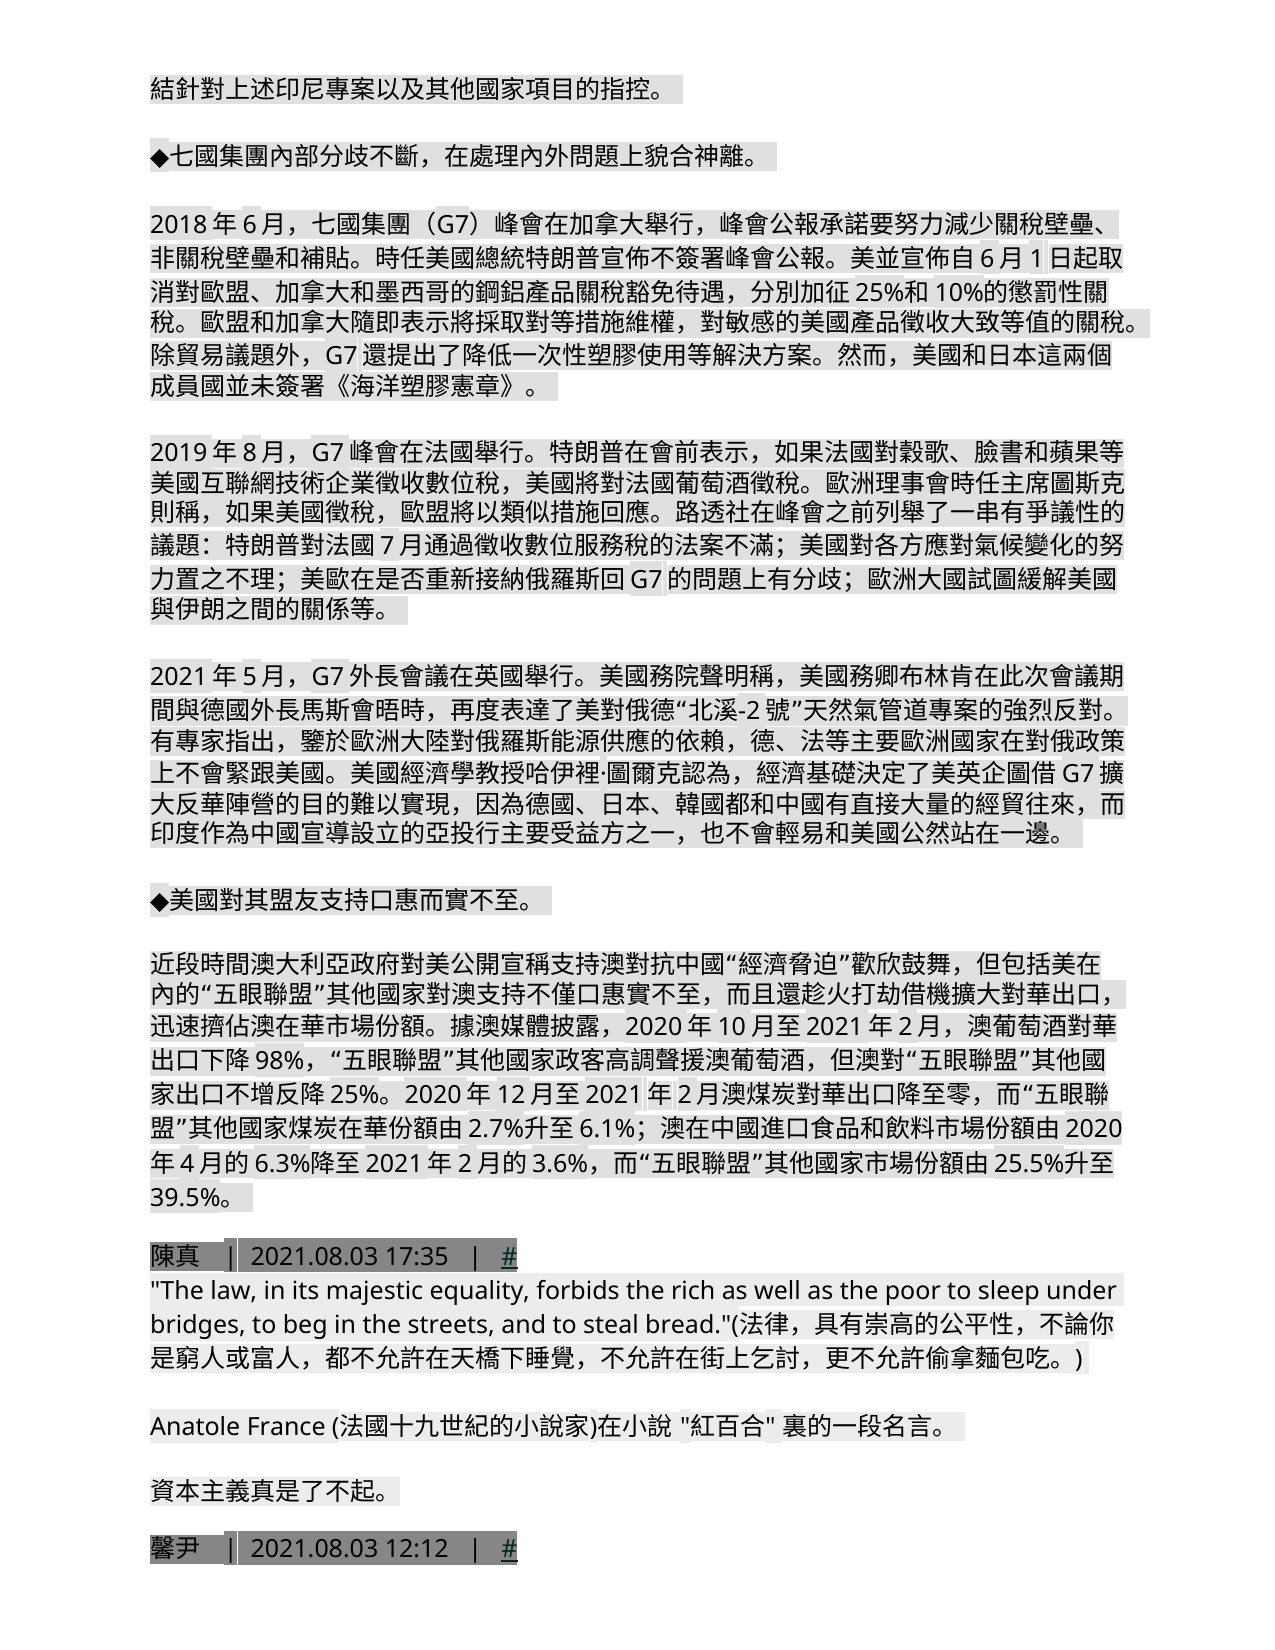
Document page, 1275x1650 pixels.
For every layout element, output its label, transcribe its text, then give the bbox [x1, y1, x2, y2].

text 新華社刊發長文：美國同盟體系“七宗罪” 責任編輯：張菁娟 來源：新華社 2021-08-04 07:52:55 美國同盟體系“七宗罪” 前言 “我們真正的政策，乃是避免與外部世界的任何部分建立永久同盟。”1796年9月，美國首任總統華盛頓在告別演說中這樣告誡美國人。兩個世紀過去，美國卻早已將其“國父”的勸訓拋在腦後。 長期以來，美國同盟體系固守冷戰思維，迷信零和博弈，為一己私利踐踏公理正義、挑起衝突戰禍、實行單邊制裁、收割世界紅利，對以聯合國為核心的國際體系和以國際法為基礎的國際秩序造成嚴重威脅和破壞。美國新政府上臺以來，重新加強對同盟體系的掌控，表面上打著重回多邊主義旗號，實質上是要搞“小圈子”和集團政治，以意識形態站隊、陣營之間選邊來割裂世界，企圖拉幫結夥對中國實施戰略遏制打壓，以集體之名行單邊之實，是不折不扣的偽多邊主義。 美國同盟體系違背歷史潮流，看似耀武揚威、前呼後擁，實則色厲內荏、人心漸失，其暴力、掠奪、侵權、破壞、撒謊、包庇、內訌罪行日益現形，正在一步步墮向“黑幫化”的深淵。特將美國同盟體系“七宗罪”昭告天下，讓霸權主義和強權政治無處遁形，讓和平和正義的陽光照亮世界。 第一宗罪：暴力 自1776年7月4日獨立以來，美國在其240多年歷史中，沒有參與戰爭的時間不足20年。據不完全統計，自1945年二戰結束至2001年，世界上153個地區發生的248次武裝衝突中，由美髮起的為201場，約占81%。其中包括13場海外戰爭，大多有盟國參與。在美國及其盟友的炮火和屠刀下，不計其數的百姓流離失所乃至失去性命，地區國家經濟與社會發展大幅受挫，不少國家至今仍陷於水深火熱之中。 二戰後美國及其盟友發動的戰爭主要包括： ◆朝鮮戰爭。自1950年6月起，美國糾集十幾個國家組成所謂“聯合國軍”武裝干涉朝鮮半島南北雙方之間爆發的內戰。這場戰爭導致300多萬平民死亡，約300萬人成為難民。戰爭期間，美軍在朝鮮北部地方和中國東北部分地區秘密實施細菌戰，以飛機布撒大量帶有鼠疫桿菌、霍亂弧菌、傷寒桿菌等病菌的昆蟲、老鼠、兔子等媒介物，給中朝軍民造成巨大傷害。 ◆越南戰爭。1955至1975年的越南戰爭堪稱二戰後延續時間最長、最殘酷的一場戰爭，造成200萬平民死亡，300多萬難民流離失所。美軍在越投放約2000萬加侖的落葉劑（橙劑），導致40萬越南人死亡、200萬越南人罹患癌症或其他疾病。美軍還在越留下約35萬噸可爆炸的炸彈和地雷，估計仍需300年才能完全清除。 ◆科索沃戰爭。1999年，以美為首的北約軍隊打著“避免人道主義災難”旗號，公然繞過聯合國安理會，對南斯拉夫聯盟共和國進行78天持續轟炸，造成8000多無辜平民傷亡，近100萬人流離失所，200多萬人失去生活來源。北約軍隊大量摧毀南基礎設施，甚至轟炸了中國駐南聯盟大使館。塞爾維亞經濟學家估計，北約對南聯盟進行轟炸造成的經濟損失總額約為296億美元。轟炸造成大量橋樑、公路、鐵路以及25000戶家庭、176處文化古跡、69所學校、19家醫院和20個保健中心受損，150萬兒童無法上學。以美國為首的北約還動用了國際公約禁止的集束炸彈和貧鈾彈，導致當地癌症和白血病發病率激增，嚴重破壞當地乃至全歐生態環境。2000年3月，聯合國駐科索沃維和部隊確認，美軍為摧毀南聯盟的坦克和防禦工事，共發射了31000顆貧鈾彈。在科索沃和梅托希亞地區有100多個投擲點，在塞爾維亞南部北約使用了2噸貧鈾，而在科索沃和梅托希亞則有13噸，共計15噸貧鈾。此外，1999年4月17至18日，北約飛機炸毀了潘切沃的一家化工廠，導致該市上空的致癌物質含量達到正常時期的10600倍。截至2019年5月，366個參與北約軍事行動的義大利士兵患癌症死亡，7500人深受病痛折磨。 ◆阿富汗戰爭。2001年10月，美北約以打擊“基地”組織和塔利班為名入侵阿富汗。20年來，美軍事行動造成10多萬阿平民傷亡，約1100萬人淪為難民。2019年，阿富汗總統阿什拉夫·加尼表示，自2014年以來已經有4.5萬名阿安全部隊士兵被殺。2019年聯合國報告顯示，有3.2萬阿平民死于這場戰爭，而美國布朗大學沃森國際和公共事務研究所稱，抵抗武裝的死亡人數為4.2萬。根據喀布爾大學學者的評估，阿富汗戰爭平均每天造成約6000萬美元經濟損失、約250人傷亡。2020年，國際刑事法院首席檢察官表示，有證據顯示，近百名阿富汗囚犯在審訊過程中遭到折磨、虐待甚至強姦，美軍部隊和美國中央情報局可能因在阿富汗虐囚而犯下戰爭罪行。2020年11月，澳大利亞軍方公佈該國駐阿富汗部隊調查報告，證實澳軍人涉嫌在阿富汗參與殺害囚犯和平民事件。2021年4月14日，美國總統拜登宣佈，不讓恐怖分子在阿富汗獲得安全庇護的任務“早已結束”，所有美國軍隊將在9月11日之前從該國撤離。美軍倉皇撤離阿富汗，留下暴恐猖獗、千瘡百孔的爛攤子。美國《紐約時報》獲取的一份機密情報評估顯示，在國際部隊撤離後的兩至三年內，阿富汗可能會在很大程度上落入塔利班的控制之下。事實上，在美撤軍的短短2個月內，塔利班完全控制區域已翻倍，超過阿富汗政府。 ◆伊拉克戰爭。2003年3月，美國不顧國際社會普遍反對，聯合英國等以莫須有罪名侵入伊拉克，導致約20萬至25萬平民死亡，其中美軍直接致死超過1.6萬人。時至今日，伊仍有約2500萬枚地雷和其他爆炸遺留物需清除。根據公開統計，在伊拉克境內爆炸的貧鈾彈累計超過3400噸，平均每平方公里有將近8公斤鈾化合物遺存。2008年，聯合國大會就禁止在平民區使用貧鈾彈進行表決，有141個國家支持，美國、英國、法國和以色列投了反對票。此外，美軍、英軍還嚴重違反國際人道主義原則，製造多起虐待戰俘事件。美國哥倫比亞廣播公司曾公佈的一組照片顯示，伊戰結束後，美軍憲兵曾殘酷虐待伊拉克戰俘，如勒令他們全身赤裸進行人體堆疊，或將戰俘蒙上頭後手上連通電線站在箱子上。2019年11月，伊拉克歷史控訴調查組（IHAT）和“諾斯莫爾行動”調查人員透露，相關調查於2017年被英政府叫停，英政府和軍隊掩蓋了士兵在阿富汗與伊拉克殺害平民的戰爭罪可信證據。 美國和其盟友發動的多次侵略戰爭，給受害國造成大量平民傷亡和財產損失，帶來一系列社會問題。2021年3月，美國反戰組織“粉色代碼”發佈報告表示，過去20年，美國及其盟國持續不斷轟炸他國，平均每天投下40多枚炸彈和導彈。2001年以來，美國及其盟國在他國共投下32.6萬枚炸彈和導彈，集中在中東等地區，伊拉克、利比亞、敘利亞、阿富汗和葉門是受襲最嚴重的國家。 ◆美國不斷向其盟友輸送武器，導致地區戰亂不斷。 2017年後，美國把加大對盟國出售先進武器裝備作為控制和鞏固同盟關係的重要手段，時任總統特朗普頻頻通過與各國領導人的會晤推銷美制武器。此外，美國防務承包商可以直接向外國政府出售軍用無人機，而無需經過美國國防部的審批。2018年美國的武器出口額為1923億美元，較上一年度增加13%。2020年，美國軍售占全球軍售比重超過85%，其中近一半流向中東。2021年3月，瑞典斯德哥爾摩國際和平研究所證實，美國一直是世界上最大的武器出口國，美國近5年的出口量占全球武器出口總量的三分之一以上。中東國家軍購規模占世界總額的三分之一，其中近七成來自美、英、法，美超過一半的軍售銷往中東。 ◆美國盟友長期參與美海外軍事行動，共謀實施暴力。 澳大利亞是唯一參與美國二戰以來所有主要海外軍事行動的盟友，包括朝鮮戰爭、越南戰爭、科索沃戰爭、伊拉克戰爭、阿富汗戰爭、敘利亞戰爭等。2020年11月，澳國防軍公佈調查報告，證實澳軍士兵涉嫌虐殺39名阿富汗平民，其中包括兒童，引發國際社會震動和輿論廣泛批評。近期，澳內政部秘書長佩蘇略針對中美在臺灣問題上的緊張局勢揚言稱，自由國家再次聽到“戰鼓敲響”，蓄意煽動對立，渲染戰爭威脅。 美國在中東設有多個軍事基地，超過7萬美軍在該地區長期駐紮，並部署航母戰鬥群、隱形戰機、戰略核潛艇等先進軍事裝備，不時派遠端戰略轟炸機巡航，長期派航母在中東海域遊弋，耀武揚威，時刻保持對該地區的戰略威懾。美打著反恐旗號，使用武力干涉他國內政，甚至暴力推翻主權國家合法政府。美出動無人機定點清除伊朗伊斯蘭革命衛隊“聖城旅”指揮官蘇萊曼尼；近年來伊朗數名核科學家被刺殺，背後都有美以共謀的影子；美縱容以色列對敘利亞、黎巴嫩等國發動空襲，嚴重侵犯有關國家主權；美默許土耳其入侵敘利亞，對土借反恐之名打擊敘境內庫爾德武裝、入侵敘北部地方聽之任之。利比亞戰爭中，美、英、法、加拿大等國以執行聯合國安理會禁飛決議為由聯合實行武力干涉，實際目的是支援利反對派推翻卡紮菲政權。2001年發動所謂“反恐戰爭”至今，美及其盟友在地區至少造成48萬人死亡，其中大半是無辜平民。 ◆美國槍支暴力問題叢生。 2021年4月3日《紐約時報》報導，自1975年以來已有超過150萬美國人死於與槍支相關的自殺、謀殺與意外，超過美自內戰以來所有戰爭導致死亡人數之和。美“槍支暴力檔案室”發佈的資料顯示，2020年美共有超過4萬人死於槍擊，創下歷史最高記錄；全美共發生592起大規模槍擊事件，平均每天超過1.6起。2021年6月14日《華盛頓郵報》報導，僅2021年1月至5月，美已有8100多人死於槍擊事件，每天約有54人，這比前6年同期平均死亡人數多出14人。 與此同時，美槍支氾濫，控槍措施停滯不前。美兩黨在槍支管控上分歧嚴重，控槍法案難以在國會通過，1994年以來基本上沒有通過有任何實際意義的控槍法案。 ◆美國及其盟國國內員警暴力等事件不止，暴力執法造成大量傷亡。 法國“黃馬甲”運動期間，員警過度使用化學噴霧、催淚瓦斯、橡皮子彈等鎮暴手段。近期英北愛爾蘭等地示威活動中，員警暴力執法也造成多起受傷流血事件，激起民憤。 2021年2月26日，在聯合國人權理事會第46屆會議期間，多位聯合國人權問題特別報告員以及專家發表聯合聲明，呼籲美國政府採取廣泛的改革措施，制止員警暴力行為，並大力解決系統性種族主義和種族歧視問題。特別機制專家對美法律和政策允許執法人員在“合理”情況下使用致命武力表示關切，敦促美解決日益嚴重的警務“軍事化”問題。4月21日，聯合國人權高專巴切萊特就佛洛德案表示，對侵犯人權的執法官員有罪不罰現象必須終止；必須採取有力措施，防止發生更多任意殺戮行為。 第二宗罪：掠奪 西方國家的發達史，一定程度上是一個少數人在全世界對絕大多數人剝削掠奪的歷史。美國同盟體系仰仗軍事武力、經濟地位和制裁大棒，威逼利誘他國放棄正當權益、任其宰割，以赤裸裸方式實現對資源和財富的掠奪。 ◆美國及其盟友通過戰爭等手段掠奪海灣國家石油、糧食等資源。 2003年3月20日，美英聯軍在未經聯合國安理會授權的情況下向伊拉克發起軍事行動。美提出一系列開戰理由，包括薩達姆政府嚴重侵犯人權、伊拉克可能擁有核武器或其他大規模殺傷性武器等。2021年4月，美副總統哈裡斯在參加有關就業和基建政策活動時，親口承認“數年來和數代人以來的戰爭是為了爭奪石油而打響的”。2003年發動伊戰前夕，時任英外交大臣斯特勞證實，增進英和全球能源供應安全是英戰略利益所在。2016年7月，曾參與對伊戰爭決策的英前副首相普萊斯考特發表文章稱，自20世紀50年代起，確保以優惠條件獲得波斯灣石油產品一直是英利益所在。伊拉克前副總理塔里克·阿齊茲曾表示，針對伊拉克的威脅純粹是為了石油，美國的政策就是要奪走海灣國家的石油。英國BBC報導，布希政府在“9·11”之前就制定了控制伊拉克石油計畫的檔。英國智庫新經濟基金會前任政策主管希姆斯稱，過去的一個世紀，美國和英國在尋求控制超過它們份額的石油儲備時在全球各地留下了衝突、社會動盪和環境破壞的惡果。 2021年3月20日，敘利亞石油和礦產資源部長巴薩姆·圖馬在接受敘國家電視臺採訪時稱，美國及其盟友如同海盜一般，覬覦著敘的石油財富。美國目前控制著敘東北部90%的原油資源，美軍及其盟友對當地的佔領，導致該國石油產業的總損失超過920億美元。俄羅斯國防部長紹伊古訪問義大利時曾指出，美國正通過掠奪屬於敘利亞人民的石油資源來養肥本國石油生產商和軍火商。俄羅斯專家伊戈爾·尤什科夫表示，美國之所以不願從敘北部撤離就是為掠奪敘石油資源。他們利用武裝部隊保衛石油走私，並報復任何阻止走私的行動。 以美國為首的聯軍還多次走私、燒毀敘利亞小麥。2020年5月，美軍在敘東北地區哈塞克省南部的沙達迪村莊用阿帕奇武裝直升機投放燃燒彈，將當地小麥作物化成灰燼，造成14名敘普通民眾死亡，損失近5000萬美元。 據敘利亞阿拉伯通訊社2021年6月9日的報導，有20輛美軍佔領部隊的卡車在敘利亞滿載著偷來的小麥向伊拉克北部行進，美軍佔領部隊與敘利亞當地民兵組織勾結，每天都在竊取和掠奪敘利亞的石油和糧食，隨後銷售換取資金。6月16日，該通訊社報導，美軍佔領部隊又從敘利亞偷竊小麥，以美國為首的聯軍還在敘利亞代爾祖爾省東部綁架多名平民。 敘利亞曾經是糧食出口國，連年戰亂讓它如今面臨“糧荒”，需要進口才能滿足內需。 ◆美國推行美元霸權，不斷通過非常規貨幣政策掠奪其他國家資產。 1944年7月，佈雷頓森林體系成立，美元成為國際貨幣，美成為世界貨幣霸主。1971年8月美元與黃金脫鉤，但其後美通過OPEC綁定石油美元，維持美元霸權地位。長期以來，美根據自己的經濟週期，在“開閘放水”和“關閘斷流”間反復切換，持續推高並引爆新興市場和發展中國家金融風險，在美元大進大出過程中洗劫各國外匯儲備，掠奪優質資產，攫取巨額利潤，剪全世界的“羊毛”。新冠疫情暴發以來，為挽救美經濟和股市，美聯儲開啟無限量化寬鬆，進入大舉購債模式，短短幾月內資產負債表擴張了65%，總額最高達到7.22萬億美元，基礎貨幣一下子多冒出來3萬億美元。這些增發的大量美元流動到世界各地，給全球經濟金融市場帶來巨大衝擊，造成大宗初級商品甚至糧食價格大幅上漲，導致其他國家特別是發展中國家經濟被迫承受疫情後二次打擊、更加脆弱不堪。 歐元誕生後，在世界貿易結算中比重不斷上升，不時遭美打壓。美還把控全球美元結算清算體系，並利用該體系阻斷被美制裁的國家、企業、個人進行國際結算清算，對被制裁者進行致命打擊。目前，美仍依靠美元在儲備貨幣和全球結算清算體系中享有霸權地位。 ◆美國及其盟友軍事化掠奪導致非洲難民數量激增，並通過礦產資源開發侵佔非洲利益。 2018年6月18日，伊朗學者娜紮甯·阿爾馬尼安在西班牙電子報刊《公眾報》撰文《“阿奎裡厄斯”號難民船和對非洲掠奪軍事化的五個證明》的文章稱，自1991年（蘇聯解體）以來，美國領導的多場戰爭迫使近5600萬人不得不離開他們在中東和非洲的家園，目前的難民潮與北約對非洲進行的新軍事化掠奪直接相關。美國大西洋理事會的非洲問題分析師彼得·法姆認為，佔有非洲儲量豐富的油氣資源和其他戰略資源，並確保不讓有利害關係的協力廠商，如中國、印度、日本、俄羅斯等，對非洲資源獲得壟斷或優惠待遇，是北約實施非洲軍事化的目標之一。2021年9月，坦尚尼亞《每日新聞》報專欄作家尼奧卡發表題為《誰在坐享我們的礦產資源？》的文章，談及歷史上西方帝國主義國家對非洲資源的大肆掠奪，而這種現象至今仍在繼續。納米比亞前總統努喬馬認為，非洲完全不可能過濾掉礦業領域中的帝國主義因素，因為這個領域一直由西方國家掌控。 ◆英國佔有大量海外領地，維繫非法殖民政府。 英國自16世紀起不斷侵佔海外殖民地，至20世紀20年代達到高峰，當時英擁有世界上超過四分之一的土地，號稱“日不落”帝國。英國學者指出，“英國強大的時候領土增加了111倍，它從殖民地收集的文物也增加了100倍”。目前，英仍有14塊遠離本土的海外領地，總面積173萬平方公里、總人口26萬。其中，英拒不歸還查戈斯群島引發較大爭議。查島位於印度洋，是模里西斯原有領土，1810年被英佔領。1965年，作為毛獲得獨立的附加條件，查島從毛領土分離出去成為“英屬印度洋領地”，英“承諾”適時將查島歸還毛政府。但之後英不僅未予歸還，還用盡各種非人道手段驅逐群島上數以千計的原住民，支持美在島上興建軍事基地。2019年2月，國際法院作出諮詢意見，明確指出英佔據查島是非法行為，英有義務儘快終止對查島行政管轄。5月，聯大以116票贊成、6票反對通過確認英對查島統治是非法行為，並要求英在6個月內將查島歸還給模里西斯的決議。但英迄今未履行該決議，公然踐踏國際法治。毛總理賈格納特指責稱，英不能一邊宣稱自己是國際法衛士，一邊維繫一個非法的殖民政府。 ◆法國長期通過“殖民遺產”，控制非洲國家的經濟命脈。 當歐元誕生、法國法郎被廢除時，非洲法郎轉而和歐元以固定比例掛鉤。每次法國經濟下滑，非洲法郎區國家都會連帶遭殃。非洲法郎發行權不在次區域貨幣聯盟成員國手中，無法靈活調控本幣幣值，抑制了西非、中非國家的出口競爭力。由於大多數外匯掌握在法國人手裡，非洲法郎區國家對外貿易也受到法國的種種限制。2017年，在貝南爆發了公開焚燒西非法郎的抗議活動。馬里、塞內加爾等國也發生了抵制非洲法郎的遊行。 第三宗罪：侵權 美國同盟體系玩弄國際規則，對國際法合則用、不合則棄，以強權挑戰公理，歪曲國際法粉飾惡行，只為謀取一己私利。 ◆美國拒絕參與或退出國際公約、組織。 過去一段時間，美國在國際上奉行“本國優先”，大搞毀約退群，嚴重損害了多邊主義，削弱了以聯合國為核心的國際體系。包括：拒絕批准承認工人享有結社權利的1948年《結社自由和組織權利保護公約》；拒絕簽署謀求和平解決朝鮮問題和印支問題的1954年日內瓦協議；拒絕批准1979年《消除對婦女一切形式歧視公約》；拒絕簽署美曾主張且經大多數國家同意的1982年《聯合國海洋法公約》；1984年，以聯合國教科文組織“過於政治化”為由，第一次退出該組織；是世界上唯一沒有批准1989年聯合國大會通過的《聯合國兒童權利公約》的國家；拒絕批准1997年《京都議定書》；未批准1998年國際刑事法院《羅馬規約》；2001年，獨家拒絕達成《禁止生化武器公約》旨在建立核查機制的公約議定書，並阻擋至今；2017年1月，以“跨太平洋夥伴關係協定（TPP）”會摧毀美製造業為由退出TPP；2017年6月，身為全球溫室氣體排放大國，宣稱《巴黎協定》使美處於不利位置，決定退出該協定並重啟化石燃料開採計畫；2017年10月，以聯合國教科文組織內部亟待改革等為由，第二次退出該組織；2017年12月，因《移民問題全球契約》與美政府現行難民政策和特朗普移民原則不符，宣佈退出該協議；2018年5月，認為伊核問題全面協議是“一個巨大的謊言”“史上最吃虧的協議”“存在災難性缺陷”，宣佈退出該協議；2018年6月，稱聯合國人權理事會對以色列“存在偏見”及“無法有效保護人權”，宣佈退出該組織；作為對巴勒斯坦因美國搬遷駐以色列大使館至耶路撒冷一事將美告上國際法院的回應，美宣佈退出涉及國際法院管轄問題的《維也納外交關係公約關於強制解決爭端之任擇議定書》；2019年8月，宣佈《中導條約》失效，並立即著手研發此前受限的陸基常規中程導彈；2020年4月，停止資助世衛組織，並於7月宣佈退出該組織（2021年初拜登上臺後宣佈重返）；2020年5月，美決定退出《開放天空條約》，同年11月宣佈正式退出該條約。 ◆美國及其盟友在海外軍事戰爭中大肆侵犯人權。 2020年12月30日，聯合國人權理事會雇傭軍問題工作組發表聲明，稱時任美國總統特朗普宣佈赦免在伊拉克犯下戰爭罪的4名黑水公司雇員違反美承擔的國際法義務，呼籲《日內瓦公約》所有締約國共同譴責美上述行為。12月23日，人權高專辦發言人發表聲明，對特朗普赦免有關人員深表關切，稱此舉將助長有罪不罰現象，鼓勵其他人今後犯同樣罪行。2021年4月12日，聯合國人權高專巴切萊特發表聲明，對英國議會正在審議的“海外行動（現役和退伍軍人）法案”可能包庇那些實施酷刑等嚴重罪行的英海外軍人表示關切，指出該法案顯著降低了追究嚴重侵犯人權的海外軍人責任的可能性。2020年10月5日，10位人權理事會特別機制專家也曾對該法案表示關切，稱該法案使在海外服役的士兵免受非法殺害和酷刑指控，違反了人權法、國際刑法和國際人道法。2021年4月14日，人權理事會單邊強制措施對人權負面影響問題特別報告員等發表聯合聲明，批評美國名為“正義的獎賞”的反恐獎賞計畫侵犯人權，表示許多美認定的涉恐人員無法獲得正當司法程式。美國通過懸賞嫌疑人員資訊，鼓勵其他人侵犯這些人的人權。 ◆美國多年來對多國實施長臂管轄和單邊制裁。 美國長期依據美337條款、《反海外腐敗法》《湯瑪斯法》等國內法，肆意對其他國家和企業實施長臂管轄，發起單方面制裁。截至目前，美已對世界上近40個國家實施過經濟制裁，並獲得巨額收益，全球近一半人口受其影響。從2009年至2017年，美僅從歐洲就通過長臂管轄獲得1900億美元收益，並獲取大量企業資料，阿爾斯通等企業受制裁後被美企收購。 2015年到2019年間，美國政府對委內瑞拉採取了350多項單邊強迫性措施。聯合國人權高專巴切萊特表示，美國對委內瑞拉實施的新一輪單邊制裁，措施涉及面十分廣泛，導致委內瑞拉主要貨物已經嚴重短缺，可能會嚴重侵犯該國人民的人權。 2018年，土耳其以涉嫌參與“居倫運動”和間諜罪為名逮捕美國牧師並判處有期徒刑。美國在外交管道溝通無果的情況下，單方面宣佈對土耳其輸美鋁製品加征關稅。在美國的經濟制裁下，2018年8月土耳其貨幣里拉暴跌18%，土匯市陷入混亂。 2019年，美商務部工業與安全局對華為所有子公司實施禁供。2019年6月至今，美陸續將中國200多家企業列入制裁名單。 2020年4月，聯合國7名人權專家呼籲美國解除對古巴的經濟和金融制裁，稱制裁阻礙了人道機構説明該國衛生系統抗擊新冠疫情，美國對古巴的禁運和對其他國家的制裁嚴重破壞了國際社會為遏制新冠大流行、治療病患和挽救生命開展的合作。 美迄已對伊朗實施了1600余項單邊制裁，涵蓋石油、金融、航運、汽車等伊國民經濟各個領域。儘管美一再宣稱對伊制裁不包括人道主義領域，但伊在制裁影響下長期無法通過正常管道採購藥品等物資，造成伊國內缺醫少藥的人道主義困境。特朗普政府對伊採取“極限施壓”政策，以“長臂管轄”阻嚇全世界與伊開展正當合理的經貿往來，中國多個實體和個人因此受美制裁。伊總統稱，僅特政府退出伊核全面協議後恢復、新增的制裁就使伊蒙受2000多億美元經濟損失。新冠肺炎疫情暴發後，美阻止國際貨幣基金組織向伊發放抗疫貸款，亦不允許韓國、日本等盟國解凍伊海外資金，導致伊購買醫療物資和新冠疫苗求告無門。美還對敘利亞、葉門等深陷戰亂的國家揮舞制裁大棒，進一步衝擊其脆弱經濟社會基礎，釀成了比戰爭更嚴重的人道主義災難。 2021年3月，聯合國人權高專辦發表專家報告，批評美長期依據國內法對其他國家施加制裁，侵犯了中國、古巴、海地、伊朗、尼加拉瓜、俄羅斯、敘利亞、委內瑞拉、辛巴威等國人權。 美國還阻撓國際司法機構正常工作。2020年3月，國際刑事法院批准對美軍事和情報人員在阿富汗所涉戰爭罪和危害人類罪展開調查，受到美同盟體系極力阻撓。6月，特朗普宣佈將對參與有關調查人員實施經濟制裁和入境限制。9月，蓬佩奧宣佈制裁國際刑事法院首席檢察官本蘇達和管轄、互補與合作部門負責人莫喬喬科。國際刑事法院指出，美制裁對該院和《羅馬規約》下國際刑事司法系統、法治構成嚴重衝擊，美方“又一次試圖干涉國際刑事法院的司法獨立性”。 ◆“五眼聯盟”國家對他國及本國民眾實施大規模監控。 “五眼聯盟”國家長期實施大規模網路竊密、監控和攻擊活動，並要求科技公司在加密應用程式中“開後門”。美在網路竊聽監控方面投入大量資金和人力資源，2018年美情報總經費高達805億美元。2013年10月德國政府稱，默克爾總理行動電話可能遭到美情報機構監聽。2015年“維琪揭密”網站爆料，美國家安全局曾對法國總統希拉克、薩科齊、奧朗德實施監聽。2021年5月，媒體曝出美國監聽歐洲盟國醜聞，美國國家安全局2012至2014年間利用丹麥的資訊電纜，監聽德國、法國、挪威、瑞典等國政要短信和電話通話內容。 同時，美動用網路手段，對全球普通民眾進行大規模監聽監控。2013年6月，美國安局前雇員斯諾登披露“棱鏡”專案機密檔顯示：美每天收集全球各地近50億條行動電話記錄；秘密侵入雅虎、穀歌在各國資料中心之間主要通信網路，竊取數以億計的使用者資訊，肆意追蹤民眾的私人關係與社會活動；多年來一直監控手機應用程式，抓取個人資料等。“棱鏡計畫”曝光引發民眾強烈反應，多國輿論對美國監控全球網路表示強烈質疑和不滿。此外，從20世紀70年代開始，美情報部門一直操控著總部設在瑞士的加密設備供應商克裡普托公司，一邊向外國政府和企業出售加密機賺取巨額利潤，一邊通過解碼該公司加密技術竊取超過120個國家的機密資訊。 ◆聯合國人權理事會多次發表聲明，對美多種侵犯人權行為表示關切。 2020年12月29日，人權理事會單邊強制措施對人權負面影響問題特別報告員發表聲明，稱美國《凱撒敘利亞平民保護法》阻礙敘重建民用設施，導致敘本已十分嚴峻的人道主義局勢雪上加霜。該法壓制敘人民的住房權、健康權、適足標準生活權和發展權。美阻礙敘重建醫院，將威脅敘全體人民的生命權。 2021年2月23日，人權理事會酷刑問題特別報告員等16名特別機制專家發表聯合聲明，呼籲美關閉關塔那摩拘留中心並向被拘押者提供補償，要求美政府在審議關閉關塔那摩拘留中心時，妥善處理對現有40名被拘押者侵犯人權的行為，包括酷刑和虐待行為。美政府應確保那些遭受強迫失蹤、任意拘留、酷刑、基本權利被剝奪的人獲得賠償，並以獨立、公正方式調查、起訴相關秘密拘留、不公正審判等指控。 3月2日，人權理事會當代形式種族主義和種族歧視問題特別報告員等多名特別機制專家對美國南部路易斯安那州環境污染問題表示嚴重關切，稱在該地區開發石化設施不僅嚴重污染周圍的水和空氣，而且導致居民健康問題，環境種族主義嚴重威脅非洲裔美國人包括生命權、健康權、適足住房權和文化權在內的各項人權，美聯邦環境法規未能保障非洲裔美國人合法權利。 3月4日，人權理事會單邊強制措施對人權負面影響問題特別報告員發表聲明，表示美政府以宣佈國家緊急狀態為由，實施單邊強制措施，嚴重侵犯人權，《公民權利和政治權利國際公約》僅允許國家在面臨生存威脅的緊急狀態時中止對部分權利的保護，但美緊急狀態經常違反上述原則。敦促美不得以長期國家緊急狀態為由對別國實施單邊強制措施。 ◆美國“骨肉分離”移民政策強迫兒童和父母分離，嚴重危及移民的生命權、尊嚴和自由權等多項人權。 美國臭名昭著的“骨肉分離”移民政策即為美司法部推出的對非法入境者“零容忍”政策。2018年4月，美邊境執法人員為遏制非法入境者數量，任何非法入境者將受到“關押、審判、遣返”，其未成年子女將另行安置，導致不到兩個月內近2000名未成年人和父母分離。媒體披露移民兒童被關押在“大型籠子”裡的畫面和哭喊尋找父母的錄音，稱被分離兒童可能面臨暴力執法，臨時安置點破舊簡陋，兒童身心健康狀況堪憂。 美倒行逆施引發國際社會強烈譴責。墨西哥外長公開批評有關政策“殘忍”、“不人道”。薩爾瓦多政府呼籲美國政府將未成年人保護置於移民問題之上，不能以侵犯人權的方式粗暴解決移民問題。瓜地馬拉政府發表聲明，呼籲美方重新考慮有關移民政策，切實保障危移民的基本人權。洪都拉斯外交部表示，把兒童強行和父母分開，將導致他們在異國他鄉獨自面對司法程式，這是不人道的做法。2018年6月，聯合國人權理事會發佈聲明稱，美有關政策違反國際人權標準，堪比“酷刑”。聯合國秘書長發表聲明表示，難民和移民應得到有尊嚴的對待，對難民和移民的處理應符合國際法。聯合國人權高專侯賽因指出，“骨肉分離”將對移民子女造成不可逆的終生影響，極其不道德。 迫于壓力，美時任總統特朗普2018年6月簽署行政令叫停“骨肉分離”政策，但繼續實施“零容忍”政策，將非法移民與其未成年子女一併收押。然而，2019年11月，聯合國發佈後續調查報告顯示，美仍關押超過10萬非法移民兒童，侵害兒童權益情況頻仍。2021年6月，美國土安全部公佈資料顯示，拜登政府迄今僅促成7名兒童與父母團圓，目前仍有2127名兒童未能與父母團聚，美對移民生命權、尊嚴和自由權等多項人權的侵犯仍未停止。 ◆因懷疑藏匿斯諾登，美國協調迫降玻利維亞總統專機。 2013年7月2日，美國懷疑玻利維亞總統莫拉萊斯藏匿斯諾登，協調義大利、法國、西班牙和葡萄牙四國禁止玻利維亞總統專機進入本國領空，導致專機迫降在奧地利首都維也納，並遭強行檢查，直到確認沒有斯諾登的蹤跡才放行。玻利維亞國防部長薩阿韋德拉稱，美國政府是玻利維亞總統莫拉萊斯藏匿斯諾登這一謠言的幕後黑手，謠言是美國政府製造的。他強調，玻利維亞的航空旅行權利受到了侵犯，“這是一種暴行，違反了國際航空運輸公約和協定。”厄瓜多爾外交部長認為這是一個巨大的冒犯，他將呼籲南美聯盟與外交部長舉行一次特別峰會，討論這個問題。古巴外交部發表聲明譴責這一事件，認為這一毫無根據和武斷的行為，冒犯了整個拉丁美洲和加勒比地區。 ◆美國及其盟友以人道主義之名行對外干涉之實，自身人權狀況卻每況愈下。 國際勞工組織（ILO）國際勞工公約和建議書實施專家委員會（CEACR）分別於2012年、2013年、2014年、2016年、2019年、2020年接連就美國使用童工問題發表評論，多次對美大量18歲以下農場童工遭遇嚴重工傷事故表示關切。2014年，國際勞工標準實施委員會（CAS）將美違反ILO第182號公約的案件列為重點國別案件之一。美丹佛大學網站披露，目前在美至少有50余萬人生活在現代奴隸制下，被強迫勞動。美強迫勞動現象無處不在，在家政、農業種植、旅遊銷售、餐飲行業、醫療和美容服務等23個行業或領域販賣勞動力現象尤為突出。CEACR在2017年就美履行第105號公約指出，美應在聯邦層面出臺必要措施，減少刑事司法體系中種族不平等現象。 據統計，德國2020年極右翼犯罪高達2.3萬起，其中反猶罪行增長近16%。歐盟兩性薪酬差距高達21%，三分之一女性曾在15歲後遭受過身體暴力或性暴力。歐盟在難民安置問題上推諉扯皮，為了自身利益絲毫不顧難民人權，希臘難民營大火至今仍讓人心有餘悸。歐盟邊防機構拒絕難民船隻登岸，甚至把難民“推回大海”，令人髮指。 第四宗罪：破壞 長期以來，美國及其盟國熱衷顛覆別國政權，培植地區代理人，刻意製造對抗，只破不立，枉顧國際法和國際規則，肆意侵犯他國權益，成為地區穩定的最大破壞者。 ◆美國夥同盟友大搞“顏色革命”，干涉他國內政。 美波士頓學院副教授奧羅克在《隱蔽的政權更迭：美國的秘密冷戰》一書中寫道：僅在1947年至1989年的42年間，美實施了64次隱蔽的政權更迭行動和6次公開行動。冷戰結束後，美更加肆無忌憚地推行干涉主義，頻繁輸入“顏色革命”，包括：2003年底，以議會選舉計票“舞弊”為由，逼迫格魯吉亞總統謝瓦爾德納澤辭職，扶持反對派薩卡什維利當選總統，即“玫瑰革命”；2004年10月，炮製烏克蘭大選“舞弊”醜聞，煽動烏青年上街遊行，扶持尤先科在重新選舉中當選總統，即“橙色革命”；2005年3月，煽動吉爾吉斯斯坦反對派抗議議會選舉結果，最終演變成騷亂，總統阿卡耶夫被迫逃亡並宣佈辭職，即“鬱金香革命”。過去10年間，美國入侵了20多個國家或策動了有關國家政權更迭，並多次介入與操作中東歐、中亞以及西亞北非一些國家的“顏色革命”。2020年10月20日，俄聯邦對外情報局局長納裡什金表示，美國正在計畫準備在莫爾達瓦掀起“顏色革命”。2021年2月18日，俄羅斯總統新聞秘書佩斯科夫表示，歐洲人權法院要求俄當局立即釋放反對派政治家納瓦利內的裁決失之偏頗，讓人產生諸多疑問。俄司法部長崔琴科表示，歐洲人權法院的決定無法律依據，是干涉俄國內訴訟事務的重大企圖。2021年4月，英國《晨星報》文章解密外交檔顯示，美國和英國為獲得金屬鋰資源參與策劃了玻利維亞的軍事政變。在玻利維亞爭取社會主義運動党總統莫拉萊斯被迫辭職後，英國駐玻大使館支持了玻新政權，政變後發生了致命的暴力事件，受到了人權組織的譴責。 ◆美國及其盟友在中東等地區留下無法收拾的爛攤子。 美國及其盟友頻繁在中東製造亂局，嚴重削弱了地區國家實力，導致“基地”組織、“伊斯蘭國”坐大，地區陷入難以消弭的安全和治理赤字。美、英、澳大利亞等聯軍士兵在中東橫行霸道，虐囚、姦淫、擄掠、濫殺平民的暴行屢見不鮮，其暴戾殘忍程度毫不亞于恐怖分子。 美在中東慣於拉一派打一派，刻意製造地區矛盾，分化中東國家，自己則大搞“離岸平衡”。近年來美在海灣高調渲染“伊朗威脅”和教派對立，逼迫地區國家選邊站隊。特朗普政府一方面單邊退出伊核協議，要求將伊朗導彈計畫、地區政策問題納入談判範圍，另一方面對伊進行有罪推定，將地區石油設施遇襲、油輪爆炸等事件悉數與伊或其代理人掛鉤，意在坐實伊地區“惡行”，挑動地區國家不安全感。2020年初美悍然襲殺伊革命衛隊聖城部隊指揮官蘇萊曼尼，地區緊張局勢驟然升級。 ◆英法等國在被迫結束殖民統治時，為延續自身影響埋下種種禍根，至今仍抱有“殖民者執念”。 “分而治之”是英國在殖民地管理的重要手段。一是遺留印巴矛盾。英佔領印度後，利用種姓、教派矛盾極力挑撥離間印各階層、各社會集團關係，以強化自身作用，維護殖民統治。1947年6月，印總督蒙巴頓提出方案，將印分為印度教徒為主體的印度斯坦和伊斯蘭教徒為主的巴基斯坦，向二者分別移交政權。印巴分治後，雙方教徒發生大量摩擦和衝突，彼此矛盾和仇恨加深，並在喀什米爾歸屬問題上引發戰爭。二是促生巴以衝突。巴勒斯坦原系奧斯曼帝國屬地。一戰期間，英出於戰略需要，一方面支援巴地區的阿拉伯人反抗奧斯曼帝國，另一方面卻支持猶太復國運動，贊成猶太人在巴地區建立一個民族家園。此後，巴以衝突不斷，至今未停。三是製造賽普勒斯矛盾。塞靠近希臘和土耳其，島上希土兩族分別將兩國視為母國。塞曾淪為英殖民地，在塞謀求獨立過程中，英故伎重施，挑撥希土矛盾，並推動塞問題國際化。後希土兩族爆發武裝衝突，塞形成南北分裂局面，至今兩族矛盾未能解決。 歐洲國家“新干涉主義”大行其道，對非洲國家領導人大搞“順我者昌、逆我者亡”，背後慫恿甚至派兵介入象牙海岸等國內戰，破壞次區域和平穩定。英、法、德、荷派軍艦到南海耀武揚威。歐洲議會、捷克等出臺涉台決議，安排官員、議員訪台，公然為台獨分子張目，嚴重破壞台海和平穩定。歐洲議會打著“維護人權”旗號，授予被中國司法機關依法判刑的犯罪分子“薩哈羅夫獎”，粗暴干涉中國內政，侵犯中國司法主權。2021年3月，歐盟基於謊言和虛假資訊，以所謂新疆人權問題為藉口對中國有關個人和實體實施單邊制裁，粗暴干涉中國內政，公然違反國際法和國際關係基本準則，嚴重損害中歐關係。 第五宗罪：撒謊 為維護自身利益、排擠打壓異己，美國及其盟友撒謊成性、眾口鑠金，毫無底線炮製不實證據和虛假言論，並以謊言為藉口一次次欺騙世人、挑起衝突和爭端。 ◆美國以“洗衣粉”為由，與盟友挑起伊拉克戰爭。 2003年2月5日，聯合國安理會召開會議，專門討論伊拉克局勢。時任美國國務卿鮑威爾在會上拿出一個裝有白色粉末的試管，聲稱是伊拉克正在研製化學武器的證據。2003年3月20日，美英聯軍以此為由發動了伊拉克戰爭，直到2011年12月撤離，但美國至今未能證實伊確實存在大規模殺傷性武器。2014年，俄羅斯總統普京在接受媒體採訪時就西方國家一直指責俄秘密吞併烏克蘭東部回應說：“證據呢？拿出來讓我們瞧瞧。整個世界都記得，美國國務卿出示的關於伊拉克大規模殺傷性化學武器的證據，就是那瓶裝有不明物體的試管，裡面搞不好是洗衣粉。” ◆美國編造“戰爭英雄”林奇故事。 2003年4月，美國軍方公佈了一名名為潔西嘉·林奇的女兵在伊拉克戰場的英雄事蹟：林奇與戰友遭遇伏擊，林奇在敵眾我寡的情況下拼死抵抗直至被俘。之後美國軍方又稱，林奇被俘後遭受了強暴和虐待。消息一出，美國上下群情激憤。美國立即派出特種部隊前去營救林奇並很快將其救出。CNN全程拍攝了這場行動，並在幾天後公佈了營救行動畫面。通過這場行動，美軍的士氣得到極大的提振，美國民眾的愛國熱情瞬間被點燃，林奇的事蹟也被拍為電影。 然而實際上，林奇在戰爭中一槍未開。遭遇伏擊後，林奇與戰友乘坐的軍車被擊中而撞上另外一輛車，導致林奇受重傷。伊拉克醫護人員救了林奇，並主動聯繫美軍希望他們接走林奇。而美國軍方拒絕了他們的請求。根據醫院醫生回憶，醫院領導提前告知了他們美方的計畫，美軍“表演”了救走林奇。 2007年4月，林奇在美眾議院聽證會上陳述了事情的真相。林奇稱，其身受重傷被俘，受到伊醫護人員善待和良好的治療，美國防部是在利用其拍攝虛假的英雄宣傳紀錄片。 ◆以美國為首的北約利用種族滅絕謊言悍然發動科索沃戰爭。 1999年3月24日，以美國為首的北約向南斯拉夫發起空襲，為期78天的科索沃戰爭爆發。戰爭共造成2000多人死亡，6000多人受傷，近100萬人淪為難民，給南聯盟造成的經濟損失超過2000億美元。1999年4月7日，時任美國防部長威廉·科恩表示，科索沃的大規模屠殺駭人聽聞，表明這是一場結束種族滅絕的正義鬥爭。時任美國總統克林頓稱：“至少10萬（科索沃阿爾巴尼亞族）人失蹤。北約是有計劃阻止種族清洗和屠殺。”CNN報導，克林頓指責塞爾維亞人對科索沃的種族清洗類似于二戰期間的猶太人大屠殺，試圖為他派遣美軍到南斯拉夫作戰的決定造勢。《華盛頓時報》1999年11月報導，克林頓政府被指誇大被塞爾維亞人殺害的阿族人數量。美國作家約瑟夫·拉法指聯軍誇大阿族人死亡人數，以便把“制止種族滅絕”作為轟炸行動的理據。此外，《聯合國憲章》不允許軍事干預其他主權國家，例外的少數情況需聯合國安理會決定，但美國及北約的這次行動並未經聯合國授權。 ◆美國及其盟友自導自演化武襲擊，發起敘利亞戰爭。 2011年初，敘利亞反政府示威活動蔓延全國，示威者與政府軍衝突逐漸升級，後演變為內戰。在美國資金支援下，敘利亞民防組織（白頭盔）自導自演平民受空襲和受化學武器攻擊影片，將矛頭指向敘政府。美、英、法三國政府進而宣稱敘政府使用化武攻擊平民，並對敘有關目標定點空襲。聯合國2019年的一份報告認為，美西方聯軍可能沒有將襲擊目標指向特定軍事目標，或者沒有採取必要預防措施，可能構成戰爭罪。俄羅斯常駐歐盟代表弗拉季米爾·奇若夫稱，“白頭盔”曾多次使用這種伎倆栽贓敘利亞和俄羅斯政府。“白頭盔”對這些“演員”進行專業訓練，這些演員曾出現在多個不同的化武襲擊視頻裡。據俄羅斯媒體與敘利亞官方媒體報導，除了進行所謂的人道主義援助以外，“白頭盔”長期偽造新聞，混淆視聽，受到美國、英國、德國、丹麥、荷蘭、比利時等西方國家的大量資助。 ◆美國及其盟友圍繞新冠肺炎疫情謊話連篇，企圖轉移對本國抗疫不力的指責。 新冠肺炎疫情發生以來，美等西方國家政府不但未遵循世衛組織指南採取有效的防疫措施，反而不斷指責和質疑中國，從隔岸觀火到等待所謂“群體免疫”，利用一系列謊言麻痹本國民眾，包括“病毒系武漢病毒實驗室洩漏”、“病毒起源於武漢”、“中國政府反應慢導致疫情蔓延至全球”。特朗普和蓬佩奧多次聲稱已看到病毒來自武漢病毒研究所的新證據。美國防部主要承包商之一“多機構協作環境組織”發佈錯漏百出的30頁核心資料包告，聲稱綜合社交媒體資訊、衛星圖像、手機定位資料分析，武漢病毒研究所2019年10月曾發生某種“危險事件”。2021年初，世衛組織專家赴華開展新冠病毒溯源研究工作，專家組認為實驗室洩露病毒極不可能，但美西方無視並公開質疑專家組報告。世衛組織官網資訊顯示，早在2020年1月3日中國官員就向世衛組織提供了在武漢發現“不明原因病毒性肺炎”聚集性病例的資訊；1月5日，世衛組織通過所有會員國均可查閱的《國際衛生條例（2005）》事件資訊系統分享了關於不明原因肺炎聚集性病例的詳細資訊，並建議會員國採取預防措施，降低急性呼吸道感染的風險。然而，當時的西方國家未採取任何有效的預防措施。 ◆美國污蔑中國對南海“軍事化”，聯合盟國對南海加強軍事部署。 近年來，美國一方面頻繁在南海開展所謂的“航行自由”、聯合日本、菲律賓等盟國加強軍事部署，另一方面指責中國對南海進行“軍事化”，誤導國際輿論。據不完全統計，2017年至2020年，美國在南海的“航行自由行動”次數多達15次。此外，美國在南海周邊地區加強了軍事力量的部署，特別是高精尖戰略武器的配置，並持續謀求與菲律賓、越南、日本等國加強軍事夥伴關係，同時在亞太地區努力謀求與盟國夥伴的合作。澳大利亞東亞論壇網站2017年5月2日文章指出，一些西方分析人士在南海問題研究中偏袒美國導致媒體曲解事實。美國把商業航行與實施具有挑釁性的軍事情報收集、監視活動等混為一談，然後宣稱中國在其專屬經濟區內和上空干擾美軍艦艇和飛機，違反自由航行準則。 ◆美國編造新疆“種族滅絕”彌天大謊，拉攏盟友對華制裁。 近兩年來，美國拉攏西方一些反華勢力，基於鄭國恩等偽學者杜撰的所謂“涉疆研究報告”和一些所謂“親歷者”經歷，炮製散佈大量涉疆虛假資訊，污蔑中國政府在新疆對維吾爾族實施“種族滅絕”等，詆毀中國治疆政策，粗暴干涉中國內政，並宣佈對中方實體和個人實施制裁，企圖矇騙國際社會、干擾破壞新疆穩定發展。美國獨立新聞網站“灰色地帶”等多次刊文，揭露反華分子鄭國恩濫用資料、歪曲資料、援引虛假“證言”編造新疆“種族滅絕”的謊言。法國作家馬克沁·維瓦斯出版《維吾爾族假新聞的終結》一書，以其在新疆真實見聞證明所謂維吾爾族“種族滅絕”純屬無稽之談。 ◆美國與盟友大肆抹黑中國“一帶一路”倡議，編造中國“新殖民主義”“債務陷阱”等謊言。 美國與其盟國大肆抹黑中國“一帶一路”倡議，部分西方媒體和政客刻意忽視中國投資對促進相關地區經濟發展的積極作用，大肆炒作中國搞所謂“新殖民主義”和“新帝國主義”，散播相關國家正陷入中國“債務陷阱”、中國投資只會使中國受益等虛假結論。美國約翰斯·霍普金斯大學與哈佛大學學者在《大西洋月刊》刊文，直指“中國債務陷阱”是美西方政客捏造的謊言。如美西方媒體反復炒作的斯里蘭卡漢班托塔港專案，正是加拿大和丹麥企業首先提出要在斯里蘭卡投資、承建、運營該港口，卻長期拿不出行動，而後中國企業通過公平競爭贏得了開發權。斯里蘭卡面臨的國際主權債務中，日本、世界銀行等才是大債主，且2017年漢班托塔港債務僅占斯里蘭卡外債的5%。斯里蘭卡前央行行長表示，漢班托塔港債務不是該國金融困難的原因。對於發展中國家追求發展的意願，美西方政客與媒體長期選擇性失聰。 澳大利亞為配合美對華打壓和經濟“脫鉤”，編造謊言大肆渲染“中國威脅論”“中國干涉論”，接連出臺“反外國干涉”系列立法、《涉外關係法》等法案，以國家安全為由否決多項中企對澳投資，撕毀維多利亞州同中方簽訂的“一帶一路”合作檔。 ◆美國及其盟友以“人權”“民主”為名，不斷向世界輸出陰謀與謊言。 歐洲前宗主國向非洲殖民地承諾西式民主是發展的“福音”，事實上卻讓非洲國家深陷“逢選必亂”“發展赤字”陷阱。歐洲自稱援非規模最大，但往往“口惠而實不至”，不是“錢不到位”就是“捂礦不采”，遲滯非洲發展。“阿拉伯之春”發生後，歐盟曾承諾逐年增加對阿拉伯國家援助，但事實卻呈下降之勢，2014年歐盟僅落實當年額度的20%。歐洲自詡為新冠肺炎疫苗實施計畫（COVAX）平臺最大貢獻方，但至今向發展中國家出口疫苗尚不及自身產量的5%。 2021年4月19日，聯合國人權理事會非洲人後裔問題專家工作組等特別機制發表聯合聲明，強烈反對英國種族和民族不平等委員會發表的報告，稱該報告歪曲和捏造事實，將進一步加劇英種族主義和種族歧視。報告用美化種族等級制度為“白人至上”主義辯護，聲稱英國不存在系統性種族主義，種族主義是非洲人後裔憑空想像的產物或孤立事件，無視國際人權專家指出的英國系統性種族主義問題，包括在醫療、教育、就業、住房、執法、刑事司法等領域根深蒂固的不平等現象。聲明指出，該委員會報告試圖洗白英國販賣非洲奴隸的歷史，避而不談蓄奴者的殘暴行為及其一代代通過奴役黑人積累財富、社會資源和政治影響力的事實，這是對歷史的蓄意曲解，將導致種族主義和種族歧視更加猖獗。 第六宗罪：包庇 近年來，美國以親疏斷是非，以遠近判獎罰，包庇、袒護、縱容盟友諸多惡劣行徑，甚至操控利用盟友的弱點惡行，達到其地緣政治的陰險目的。 ◆美國罔顧全人類利益和國際社會反對，縱容日本排放核污染水入海。 2021年4月13日，日本政府宣佈決定將福島第一核電站核事故造成的超過100萬噸核污染水倒入太平洋，引起日國內和周邊國家廣泛質疑和擔憂。美西方媒體對此幾無批評聲音，不少西方國際組織、政客甚至為日辯護。美方表示支持日本決定，稱日本“似乎採取了一種符合全球公認的核安全標準的做法”。美國國務卿布林肯發推特感謝日本處理核污染水的“透明努力”。 國際社會多對美國支持日本表示質疑。4月15日，人權理事會有毒物品和人權問題特別報告員、食物權問題特別報告員、人權與環境問題特別報告員發表聯合聲明，對日本決定將受損的福島核電站100萬噸核污染水排放到海洋深表遺憾，稱此舉將影響太平洋地區數百萬人生命和生計，對日本和其他國家民眾的人權構成巨大威脅。有關專家表示，考慮到將核污染水排放到海洋會對很多人生活和環境造成影響，日本政府有關決定令人高度關切。美國海洋保護學家裡克·斯坦納在《安克雷奇日報》發表評論文章，敦促美國政府立刻制止日本排放計畫，並提倡國際社會任命獨立於國際原子能機構的調查委員會，以審查有關福島處理核污染水的相關問題，提供透明、獨立、科學的建議。而且，美國表面上支持日本排核污染水，其實早已對日本產品進口嚴加監管。2021年3月，美國食品藥品管理局FDA“第99-33號進口警示”編輯更新之後，仍因核輻射等原因限制日本部分農、養殖、水產品及附加產品的進口。 ◆美國掩護日本實現軍事鬆綁，推動日本解禁“集體自衛權”。 因二戰期間犯下的侵略罪行，依據《開羅宣言》《波茨坦公告》及日本政府無條件投降書，日本應當徹底剷除軍國主義，完全解除海陸空武裝。然而在冷戰初期，美國為了遏制社會主義陣營，扶植和重新武裝日本，對大批犯有戰爭罪行的軍國主義分子網開一面，默許一些人重返日本政壇。美國單獨與日本締結《日美安保條約》，簽署、修訂“日美防衛合作指標”，不斷擴大日美同盟軍事行動的範圍。美國對日本政府出臺《新安保法》、推動修改憲法第九條等動向予以縱容。2014年7月1日，日本政府臨時內閣會議通過了修改憲法解釋、解禁集體自衛權的內閣決議案。時任美國國防部長哈格爾隨後發表聲明，支持日本政府解禁集體自衛權的決定，歡迎日本政府關於集體自衛權的新政策。境外媒體分析稱，美國是日本違反和平憲法、重新軍事武裝的最重要推手和關鍵因素。 ◆美國包庇731部隊罪行 二戰結束後，美國在幾年時間內陸續派德特裡克堡基地的細菌戰專家前往日本，向包括731部隊頭目石井四郎在內的731部隊主要成員瞭解日本細菌等生化武器情況。美國為了得到731部隊細菌戰資料資料，支付了25萬日元。美國甚至向世界隱瞞石井四郎以及731部隊的滔天罪行，還讓石井四郎成為德特裡克堡的生化武器顧問。 據媒體報導，美國以豁免侵華日軍731部隊戰犯戰爭責任為條件，獲取731部隊進行人體實驗、細菌實驗、細菌戰、毒氣實驗等方面資料進行生化武器研究。在731部隊《炭疽菌實驗報告》《鼻疽菌實驗報告》《鼠疫菌實驗報告》三份人體實驗報告封面上，分別寫有“馬里蘭州德特裡克堡基地生物戰實驗室化學部隊研究與開發部，此函歸還至戰後總部檔案部”的字樣，並蓋有“達格威實驗基地技術圖書館”的黑色墨印。 ◆美國杜魯門政府為避免別國譴責其種族政策而支持南非種族隔離政策。 1948年後，杜魯門政府出於冷戰、維護美國在南非利益、美國國內反種族隔離力量較弱等考慮，對南非種族隔離制度採取所謂“中間道路”政策，即在口頭反對南非種族隔離制度的同時，又對國際社會干預南非種族問題進行抵制。1960年3月21日，數千名南非民眾在沙佩維爾一處警察局抗議本國種族隔離政策，遭到南非白人當局開槍射擊，共69人死亡，包括8名婦女和10名兒童。該事件引起國際輿論廣泛譴責，聯合國也通過決議予以批評。時值美非洲裔民權運動興起，美政府極力袒護南非，密西西比州議會甚至通過一項議案，支持南非政府“對捍衛種族隔離政策的堅定和面對反對者不為所動的決心”。 美國前駐南非大使威廉·艾德蒙森指出，由於美國自身在民權問題上處於兩難境地，美國政府在外交上對南非的種族問題非常敏感，唯恐國際社會把注意力轉移到美國國內的民權問題上來。美國對南非政策研究委員會報告稱，美國顧忌其他國家可能會譴責其種族政策，所以支持南非並以種族政策屬於南非國內問題為由，阻撓聯合國干預南非的種族隔離制度。 ◆美國在巴勒斯坦、敘利亞等問題上違背聯合國安理會有關決議和國際共識，長期偏袒以色列。 以色列在1967年中東戰爭中佔領東耶路撒冷和約旦河西岸部分地區，並在兩地建設猶太人定居點。聯合國及國際社會均認定此定居點為非法。國際法院指出，以建立隔離牆行為違反國際法。數十年來，美國在政治、經濟和軍事上支持以色列，以色列逐步擴大其在巴勒斯坦被占領土上的定居點計畫。特朗普上臺後，以所謂“中東和平新計畫”取代“兩國方案”。2017年12月，特朗普宣佈承認耶路撒冷為以色列首都。2018年5月，美使館遷至耶路撒冷。2019年11月，時任美國國務卿蓬佩奧宣稱，美不再認為以色列在約旦河西岸地區建設定居點違反國際法。2017年10月，為反制聯合國教科文組織所謂“反猶”活動，否定巴勒斯坦人民的合法抗爭，美以聯手退出該組織，並於2018年底正式生效。 2019年3月25日，時任美國總統特朗普與以色列總理內塔尼亞胡簽署美國承認以色列對戈蘭高地擁有主權的公告。美國此舉引發包括敘利亞、俄羅斯以及聯合國在內的全球範圍批評。聯合國安理會1981年通過的第497號決議明確表示，以色列將其法律、管轄權和行政機構強加于戈蘭高地的決定“完全無效、不具國際法律效力”。2020年11月5日，聯合國大會確認敘利亞對自1967年6月戰爭以來被以色列佔領的戈蘭高地的主權問題。聯合國秘書長古特雷斯明確強調，戈蘭高地的地位並不因此改變。此外，敘利亞外交部發表聲明指出，美國的這一決定是對敘利亞“主權與領土完整的無恥攻擊”。俄羅斯警告美方此舉將“嚴重違反國際法”，也將阻礙敘利亞衝突的解決，並全面激化地區局勢。 ◆美國與其盟友對對方國家嚴重社會問題視而不見。 2020年美國“佛洛德事件”發生後，加拿大政府表態含糊其辭，總理特魯多發推特稱，雖然美國正對謀殺佛洛德進行追責，但要知道系統性種族主義和反黑人種族主義依然存在，且在加拿大同樣存在。該表態未對事件進行譴責，表明加政府不敢公開批評美政府的懦弱心態和對美國的姑息。 同時，美國對加拿大種族問題視而不見。2019年6月3日，針對加拿大失蹤和被謀殺原住民婦女和女童國家調查委員會發佈報告，特魯多在國際婦女大會開幕式上承認原住民女性遭受的悲慘暴力等同於“種族滅絕”，但美國政界對此默不作聲，美輿論不僅沒有給出譴責和批評，反而聲稱加政府為解決相關問題“作出巨大努力”。 ◆美國盟友在國際規則適用上對美大開“綠燈”。 澳大利亞宣稱捍衛所謂“基於規則的國際秩序”，2017年澳《外交政策白皮書》中載明“全球秩序基於的規則應是協商一致而非強國主導”。但為配合美國中東戰略，澳拒絕承認國際刑事法院（ICC）關於接受巴勒斯坦作為觀察員國的決定，阻止ICC調查以色列涉嫌在約旦河西岸、東耶路撒冷、加沙地帶實施的戰爭罪行為。在美宣佈將駐以色列使館遷往耶路撒冷後，澳打破過去幾屆政府延續數十年的政策，效仿特朗普表態稱也將考慮遷館。 為維護美國在迪戈加西亞島（Diego Garcia）的軍事利益和英國的殖民利益，澳反對國際法院（ICJ）關於查戈斯群島去殖民化的諮詢意見及聯合國大會有關決議。 第七宗罪：內訌 美國對盟友時而包庇、時而敲打，玩弄“馭下之術”，意在以胡蘿蔔加大棒的方式迫使盟友追隨美，同盟體系內部實已互信缺失、同床異夢。 ◆美國通過貿易手段打壓日本，逼迫日本簽訂廣場協定。 20世紀80年代，美國經濟陷入滯漲，日本經濟飛速發展，對美貿易順差不斷擴大。美政府曾頻頻利用《1974年貿易法》第301條，在1976年至1989年間，對日本產品進行20次“301調查”，絕大多數以日本讓步自願限制出口告終。1985年9月，美、英、法、聯邦德國、日本在紐約廣場飯店簽訂協定，主要包括遏制通脹、擴大內需、貿易開放、資本自由化等內容。廣場協議簽訂後，日元大幅升值，日出口受到打擊，產能大量過剩。1986年、1991年美日先後簽訂兩次《半導體協定》，5年協定期結束後，美國半導體在全球和日本的市場均擴張至三成左右。此外，美國先後對日本發起紡織品戰、鋼鐵戰、彩電戰、汽車戰、匯率戰、半導體戰、美逼日系統性改革等七次貿易金融戰。為減少日元過度升值對經濟競爭力的損害，日政府通過放鬆信貸維持經濟擴展勢頭，股市、樓市泡沫越來越大；後為防止經濟過熱，日政府採取激進步驟，快速調高央行基準利率，導致日經濟泡沫破碎。該協議被認為是日“失去二十年”的轉捩點。 ◆美國以貿易逆差為由，逼迫盟友修改雙邊自貿協定。 2012年，美國與韓國簽署《美韓自貿協定》，之後時任美總統特朗普認為該協定造成美對韓貿易逆差。2018年9月，韓總統文在寅不得不與特朗普簽署修正後協定。1992年8月，美國、加拿大、墨西哥簽署《北美自貿協定》，成立北美自貿區，成為當時世界上最大區域經濟一體化組織。2017年1月特朗普上臺後，認為該協議增加了美貿易逆差，並將數以萬計的製造業崗位轉移至薪資水準較低的墨西哥，要求重新談判。經過一年多談判，三方簽訂新的美墨加協定（USMCA），加拿大向美開放160億美元的農產品市場。 ◆新冠肺炎疫情下美國與盟友相互指責設絆，美甚至攔截盟友防疫物資，並囤積疫苗等緊俏抗疫物資。 疫情發生以來，德、法、加拿大等美鐵杆盟友訂購的防疫物資均曾遭美國高價搶購或截留。2020年4月，美聯邦應急事務管理署突然下令要求3M公司停止向加拿大和拉美市場出口3M口罩，既有訂單暫時取消。美買斷可能用於治療新冠的藥物瑞德西韋短期產能，禁止向包括美盟友在內的他國出口口罩等美醫療物資。 印度曾在疫情前期向美援助藥品，印疫情大暴發後，印外長蘇傑生等多人呼籲美解除疫苗原材料出口禁令以提高印疫苗產量，但美表示將重點放在控制國內疫情上，優先給國內民眾接種疫苗。此舉引爆印反美情緒，並遭到美盟友和國際社會批評。印度ZEE新聞網介紹，拜登上任後立即援引《國防生產法》，禁止美出口用於生產疫苗的關鍵原材料，以確保美輝瑞等疫苗生產商能得到充足原料供應，實現全天候生產。《印度時報》報導，美政府囤積新冠疫苗，對印嚴重疫情視而不見的做法令印網友反美情緒爆發。 2021年5月5日，美國貿易代表戴琪表示，美支持WTO對新冠疫苗智慧財產權的豁免建議，拜登政府將積極參加WTO有關豁免協定的談判，並鼓勵其他國家參與進來。德國、法國表示反對。對於美政府此次“慷慨”之舉，德政府發言人直言，美關於豁免新冠疫苗智慧財產權保護的提議對全球疫苗生產帶來“嚴重麻煩”。法總統馬克龍在歐盟領導人峰會上表示，新冠疫苗專利並不是當前的關鍵問題，並指責英國和美國封鎖了疫苗及原材料的對外出口。歐盟委員會主席馮德萊恩表示，歐盟對有關專利的討論持開放態度，但分享技術並不是應對疫情的快速處理措施。 ◆為維護地區掌控和主導權，美國對盟友或拋棄或制裁或打壓，毫不手軟。 2016年7月，土耳其爆發未遂軍事政變，衝突共造成240多名土耳其公民喪生，2000多人受傷。土耳其當局指責在美國的居倫參與政變，將“居倫運動”列為恐怖組織，並要求美等83個國家引渡425名該組織成員，但一直為美政府拒絕。 為打擊極端組織“伊斯蘭國”，美長期支持敘利亞庫爾德武裝組織並視其為重要盟友。後為減輕駐軍負擔、緩和對土耳其關係等，美突然拋棄這一盟友。2019年下半年，土政府跨境對庫爾德武裝組織進行軍事打擊之前，美突然從有關地區撤軍，並表態“不支持、不參與”。 美國對土耳其長期防範，極力干擾土與俄羅斯走近，對土採購俄武器實施制裁，首次將《以制裁反擊美國敵人法》條款適用於北約盟友。拜登政府公開宣佈承認亞美尼亞大屠殺為“種族滅絕”並推動出臺相關制裁立法，迫土向美低頭。2018年，土尋求採購美制“愛國者-3”導彈未果，轉而同俄簽訂S-400防空系統合同。美多措並舉對土施壓，宣佈制裁，並禁止美進出口銀行向土提供信貸，將土踢出F-35戰機計畫，不予退還土投入的研發資金和戰機定金。 ◆美國經濟霸淩對盟友“一視同仁”。 美國不僅大行貿易保護主義，還通過貿易協定加大對盟友的控制。在美墨加協定談判中，美迫使加放棄獨立與其他國家簽訂貿易協定的主權權利，接受美無理要求，在協定中納入“毒丸條款”，規定協定任何成員國與非市場經濟體商簽自貿協定必須得到其他成員國同意，明顯蓄意針對中國等特定國家，嚴重干擾和破壞全球自由貿易秩序。 美墨加協定簽署1個月後，時任美總統特朗普又對加拿大舉起制裁大棒，宣佈2020年8月將對自加進口的部分鋁產品恢復加征10%關稅。加政府即宣佈對總價值36億加元的一系列含鋁美產品徵收關稅。在數月磋商後，特朗普于當年10月正式取消該決定，但同時威脅稱，如果加對美鋁出口激增，將恢復徵收關稅。拜登上臺後，即簽署行政令取消加拿大“基石”輸油管線的專案許可證，該舉措對加能源大省阿爾比經濟造成很大負面影響，在疫情期間更是令加經濟雪上加霜。 歐盟1996年制定《歐盟阻斷法令》，約束成員國服從美法令，對遵守美國法而不遵守歐盟法的主體實施制裁，准許在歐洲法院起訴涉美案件中受益方或勝訴方。 近年來，美國堅稱“北溪-2號”天然氣管道項目威脅歐洲能源安全，對此予以反對並實施制裁。2021年1月，美國宣佈對俄羅斯籍“福爾圖娜”號鋪管船執行制裁措施。3月25日，美國務卿布林肯表示，“北溪-2號”專案同歐盟自己設定的能源安全目標相違背，並有可能會傷害到烏克蘭、波蘭以及其它國家利益，並再次強調美在這一專案上的立場和態度，包括對致力於完成鋪設“北溪-2號”管線的相關公司實施制裁措施。 ◆美國利用《反海外腐敗法》強行打壓盟國企業。 美國的《反海外腐敗法》禁止美個人和實體為贏得業務而向外國公職人員贈送或提供任何有價值的東西。2020年，美國檢方披露了一份刑事起訴書，法國運輸公司阿爾斯通的兩名前高管和日本貿易公司丸紅株式會社的一名前高管因曾向印尼官員行賄，被指控密謀違反美國《反海外腐敗法》和共謀洗錢。《華爾街日報》2021年1月報導，美聯邦調查局在與美有關聯的海外調查中發揮了更大作用，近年來擴大了其國際反腐部門，以追查涉及賄賂、盜賊統治、反壟斷等犯罪的個人和組織。而在2014年一樁針對阿爾斯通的案件中，阿爾斯通和丸紅分別與美國司法部達成和解，支付了7.72億、8800萬美元和解金，以了結針對上述印尼專案以及其他國家項目的指控。 ◆七國集團內部分歧不斷，在處理內外問題上貌合神離。 2018年6月，七國集團（G7）峰會在加拿大舉行，峰會公報承諾要努力減少關稅壁壘、非關稅壁壘和補貼。時任美國總統特朗普宣佈不簽署峰會公報。美並宣佈自6月1日起取消對歐盟、加拿大和墨西哥的鋼鋁產品關稅豁免待遇，分別加征25%和10%的懲罰性關稅。歐盟和加拿大隨即表示將採取對等措施維權，對敏感的美國產品徵收大致等值的關稅。除貿易議題外，G7還提出了降低一次性塑膠使用等解決方案。然而，美國和日本這兩個成員國並未簽署《海洋塑膠憲章》。 2019年8月，G7峰會在法國舉行。特朗普在會前表示，如果法國對穀歌、臉書和蘋果等美國互聯網技術企業徵收數位稅，美國將對法國葡萄酒徵稅。歐洲理事會時任主席圖斯克則稱，如果美國徵稅，歐盟將以類似措施回應。路透社在峰會之前列舉了一串有爭議性的議題：特朗普對法國7月通過徵收數位服務稅的法案不滿；美國對各方應對氣候變化的努力置之不理；美歐在是否重新接納俄羅斯回G7的問題上有分歧；歐洲大國試圖緩解美國與伊朗之間的關係等。 2021年5月，G7外長會議在英國舉行。美國務院聲明稱，美國務卿布林肯在此次會議期間與德國外長馬斯會晤時，再度表達了美對俄德“北溪-2號”天然氣管道專案的強烈反對。有專家指出，鑒於歐洲大陸對俄羅斯能源供應的依賴，德、法等主要歐洲國家在對俄政策上不會緊跟美國。美國經濟學教授哈伊裡·圖爾克認為，經濟基礎決定了美英企圖借G7擴大反華陣營的目的難以實現，因為德國、日本、韓國都和中國有直接大量的經貿往來，而印度作為中國宣導設立的亞投行主要受益方之一，也不會輕易和美國公然站在一邊。 ◆美國對其盟友支持口惠而實不至。 近段時間澳大利亞政府對美公開宣稱支持澳對抗中國“經濟脅迫”歡欣鼓舞，但包括美在內的“五眼聯盟”其他國家對澳支持不僅口惠實不至，而且還趁火打劫借機擴大對華出口，迅速擠佔澳在華市場份額。據澳媒體披露，2020年10月至2021年2月，澳葡萄酒對華出口下降98%，“五眼聯盟”其他國家政客高調聲援澳葡萄酒，但澳對“五眼聯盟”其他國家出口不增反降25%。2020年12月至2021年2月澳煤炭對華出口降至零，而“五眼聯盟”其他國家煤炭在華份額由2.7%升至6.1%；澳在中國進口食品和飲料市場份額由2020年4月的6.3%降至2021年2月的3.6%，而“五眼聯盟”其他國家市場份額由25.5%升至39.5%。 [150, 75, 1125, 1213]
text "The law, in its majestic equality, forbids the rich as well as the poor to sleep under bridges, to beg in the streets, and to steal bread."(法律，具有崇高的公平性，不論你是窮人或富人，都不允許在天橋下睡覺，不允許在街上乞討，更不允許偷拿麵包吃。) Anatole France (法國十九世紀的小說家)在小說 "紅百合" 裏的一段名言。 資本主義真是了不起。 [150, 1272, 1125, 1506]
text 馨尹 | 2021.08.03 12:12 | # [150, 1531, 1125, 1565]
text 陳真 | 2021.08.03 17:35 | # [150, 1238, 1125, 1272]
